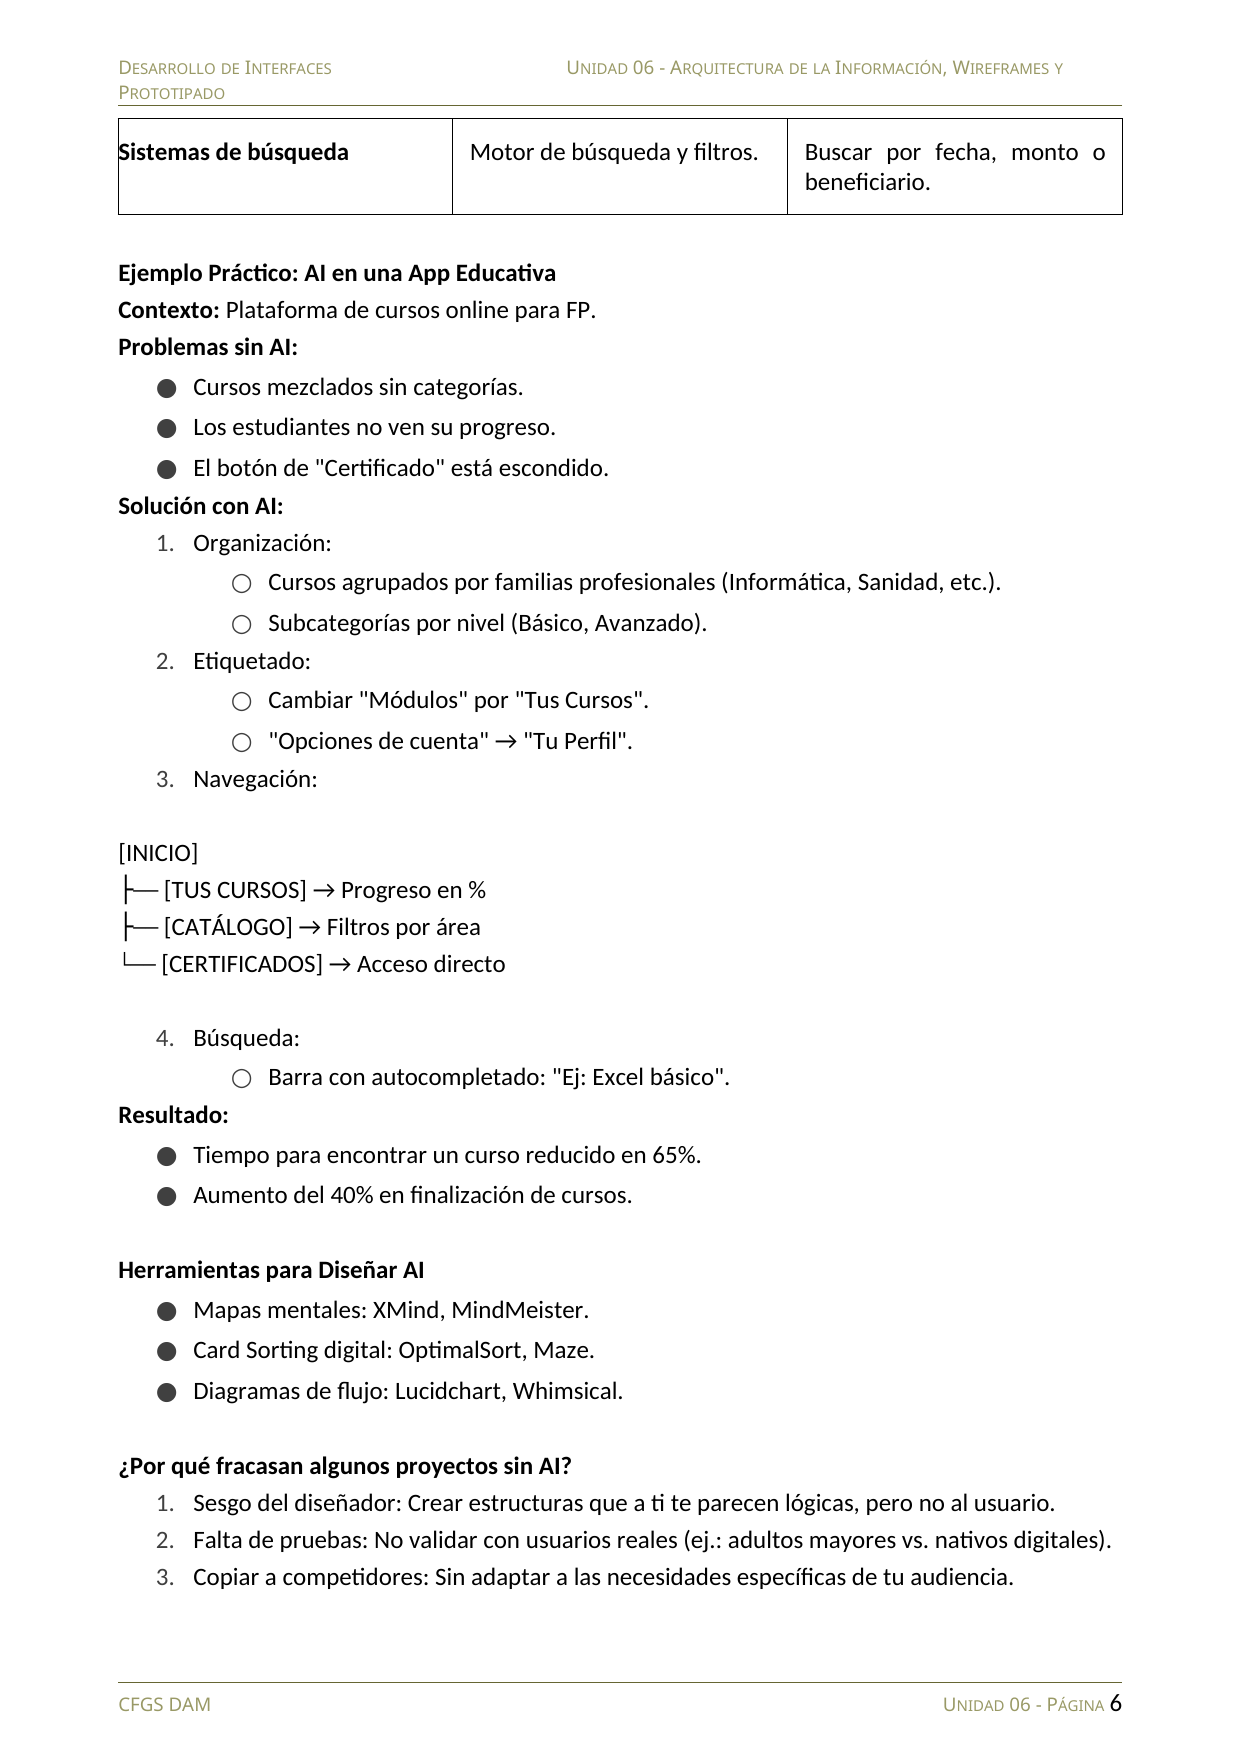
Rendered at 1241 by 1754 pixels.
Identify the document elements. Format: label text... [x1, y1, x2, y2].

list Etiquetado: [156, 645, 1122, 675]
text Solución con AI: [118, 490, 1122, 520]
text └── [CERTIFICADOS] → Acceso directo [118, 948, 1122, 978]
list "Opciones de cuenta" → "Tu Perfil". [231, 722, 1122, 756]
list Navegación: [156, 763, 1122, 793]
text ├── [CATÁLOGO] → Filtros por área [118, 911, 1122, 941]
list Tiempo para encontrar un curso reducido en 65%. [156, 1136, 1122, 1170]
table_cell Sistemas de búsqueda [119, 119, 452, 213]
list Barra con autocompletado: "Ej: Excel básico". [231, 1059, 1122, 1093]
text ├── [TUS CURSOS] → Progreso en % [118, 874, 1122, 904]
list Sesgo del diseñador: Crear estructuras que a ti te parecen lógicas, pero no al usuario. [156, 1487, 1122, 1517]
table_cell Buscar por fecha, monto o beneficiario. [788, 119, 1122, 213]
list Organización: [156, 527, 1122, 557]
list Mapas mentales: XMind, MindMeister. [156, 1291, 1122, 1325]
list Cambiar "Módulos" por "Tus Cursos". [231, 682, 1122, 716]
text [INICIO] [118, 837, 1122, 867]
list Búsqueda: [156, 1022, 1122, 1052]
text Herramientas para Diseñar AI [118, 1254, 1122, 1285]
list Los estudiantes no ven su progreso. [156, 409, 1122, 443]
list Cursos agrupados por familias profesionales (Informática, Sanidad, etc.). [231, 564, 1122, 598]
text Problemas sin AI: [118, 331, 1122, 362]
list El botón de "Certificado" está escondido. [156, 449, 1122, 483]
text Ejemplo Práctico: AI en una App Educativa [118, 257, 1122, 288]
list Diagramas de flujo: Lucidchart, Whimsical. [156, 1372, 1122, 1406]
table_cell Motor de búsqueda y filtros. [453, 119, 787, 213]
list Copiar a competidores: Sin adaptar a las necesidades específicas de tu audiencia. [156, 1561, 1122, 1591]
list Cursos mezclados sin categorías. [156, 368, 1122, 402]
text Resultado: [118, 1099, 1122, 1130]
list Card Sorting digital: OptimalSort, Maze. [156, 1332, 1122, 1366]
text ¿Por qué fracasan algunos proyectos sin AI? [118, 1450, 1122, 1480]
list Falta de pruebas: No validar con usuarios reales (ej.: adultos mayores vs. nativos digitales). [156, 1524, 1122, 1554]
list Subcategorías por nivel (Básico, Avanzado). [231, 604, 1122, 638]
text Contexto: Plataforma de cursos online para FP. [118, 294, 1122, 325]
list Aumento del 40% en finalización de cursos. [156, 1177, 1122, 1211]
